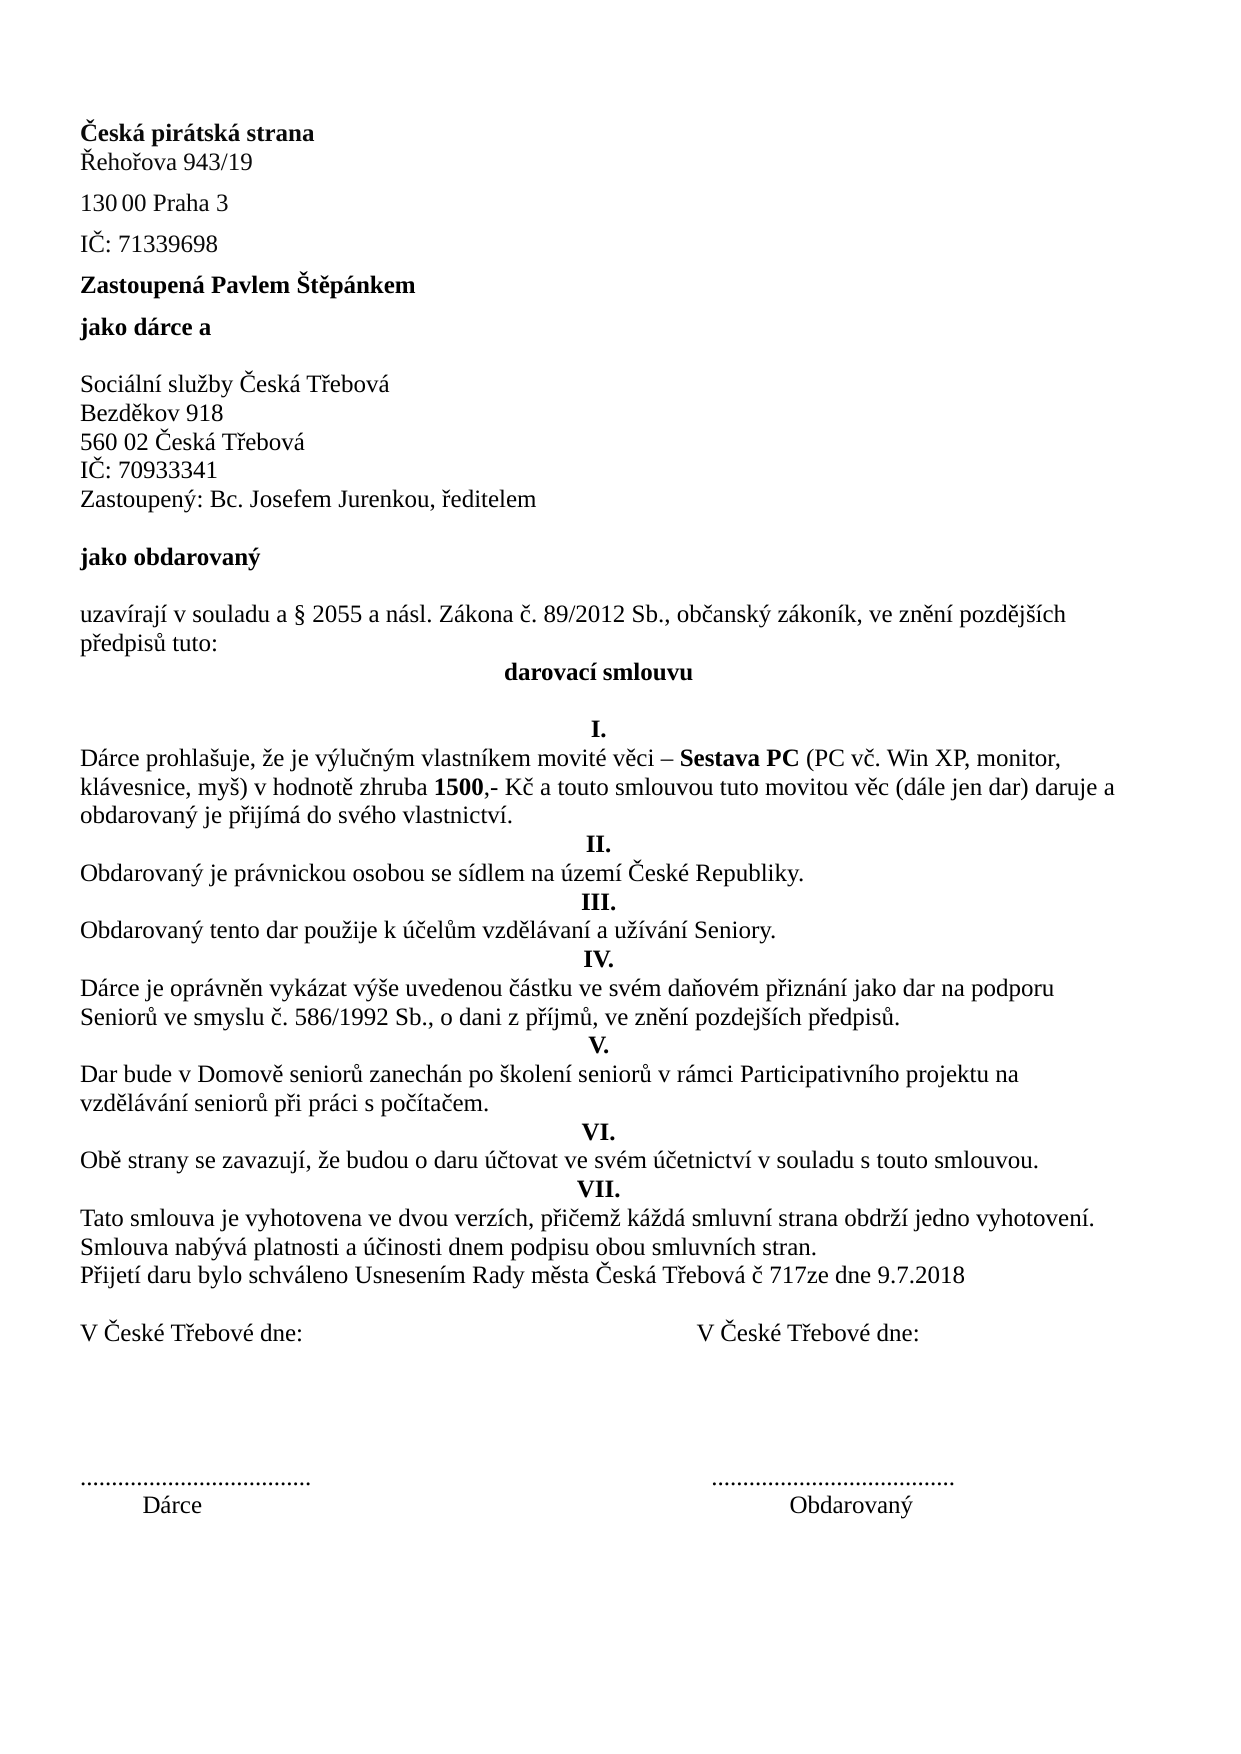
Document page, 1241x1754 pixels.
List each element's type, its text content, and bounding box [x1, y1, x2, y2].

text jako dárce a [80, 312, 1122, 341]
text Přijetí daru bylo schváleno Usnesením Rady města Česká Třebová č 717ze dne 9.7.2018 [80, 1261, 1122, 1289]
text Dárce je oprávněn vykázat výše uvedenou částku ve svém daňovém přiznání jako dar na podporu Seniorů ve smyslu č. 586/1992 Sb., o dani z příjmů, ve znění pozdejších předpisů. [80, 973, 1117, 1031]
text Zastoupený: Bc. Josefem Jurenkou, ředitelem [80, 484, 1122, 513]
text Obdarovaný tento dar použije k účelům vzdělávaní a užívání Seniory. [80, 916, 1117, 944]
text VII. [80, 1174, 1117, 1203]
text V. [80, 1031, 1117, 1059]
text ..................................... ....................................... [80, 1462, 1117, 1491]
text V České Třebové dne: V České Třebové dne: [80, 1318, 1117, 1347]
text Zastoupená Pavlem Štěpánkem [80, 271, 1122, 299]
text 130 00 Praha 3 [80, 188, 1122, 217]
text IV. [80, 944, 1117, 973]
text Dárce prohlašuje, že je výlučným vlastníkem movité věci – Sestava PC (PC vč. Win XP, monitor, klávesnice, myš) v hodnotě zhruba 1500,- Kč a touto smlouvou tuto movitou věc (dále jen dar) daruje a obdarovaný je přijímá do svého vlastnictví. [80, 743, 1117, 829]
text Dárce Obdarovaný [80, 1491, 1117, 1519]
text 560 02 Česká Třebová [80, 427, 1122, 456]
text II. [80, 829, 1117, 858]
text Obě strany se zavazují, že budou o daru účtovat ve svém účetnictví v souladu s touto smlouvou. [80, 1146, 1117, 1174]
text Sociální služby Česká Třebová [80, 369, 1122, 398]
text III. [80, 887, 1117, 916]
text Česká pirátská strana Řehořova 943/19 [80, 118, 1122, 176]
text Dar bude v Domově seniorů zanechán po školení seniorů v rámci Participativního projektu na vzdělávání seniorů při práci s počítačem. [80, 1059, 1117, 1117]
text VI. [80, 1117, 1117, 1146]
text IČ: 70933341 [80, 456, 1122, 484]
text darovací smlouvu [80, 657, 1117, 686]
text Bezděkov 918 [80, 398, 1122, 427]
text jako obdarovaný [80, 542, 1122, 571]
text Tato smlouva je vyhotovena ve dvou verzích, přičemž káždá smluvní strana obdrží jedno vyhotovení. Smlouva nabývá platnosti a účinosti dnem podpisu obou smluvních stran. [80, 1203, 1117, 1261]
text IČ: 71339698 [80, 229, 1122, 258]
text Obdarovaný je právnickou osobou se sídlem na území České Republiky. [80, 858, 1117, 887]
text I. [80, 714, 1117, 743]
text uzavírají v souladu a § 2055 a násl. Zákona č. 89/2012 Sb., občanský zákoník, ve znění pozdějších předpisů tuto: [80, 599, 1117, 657]
